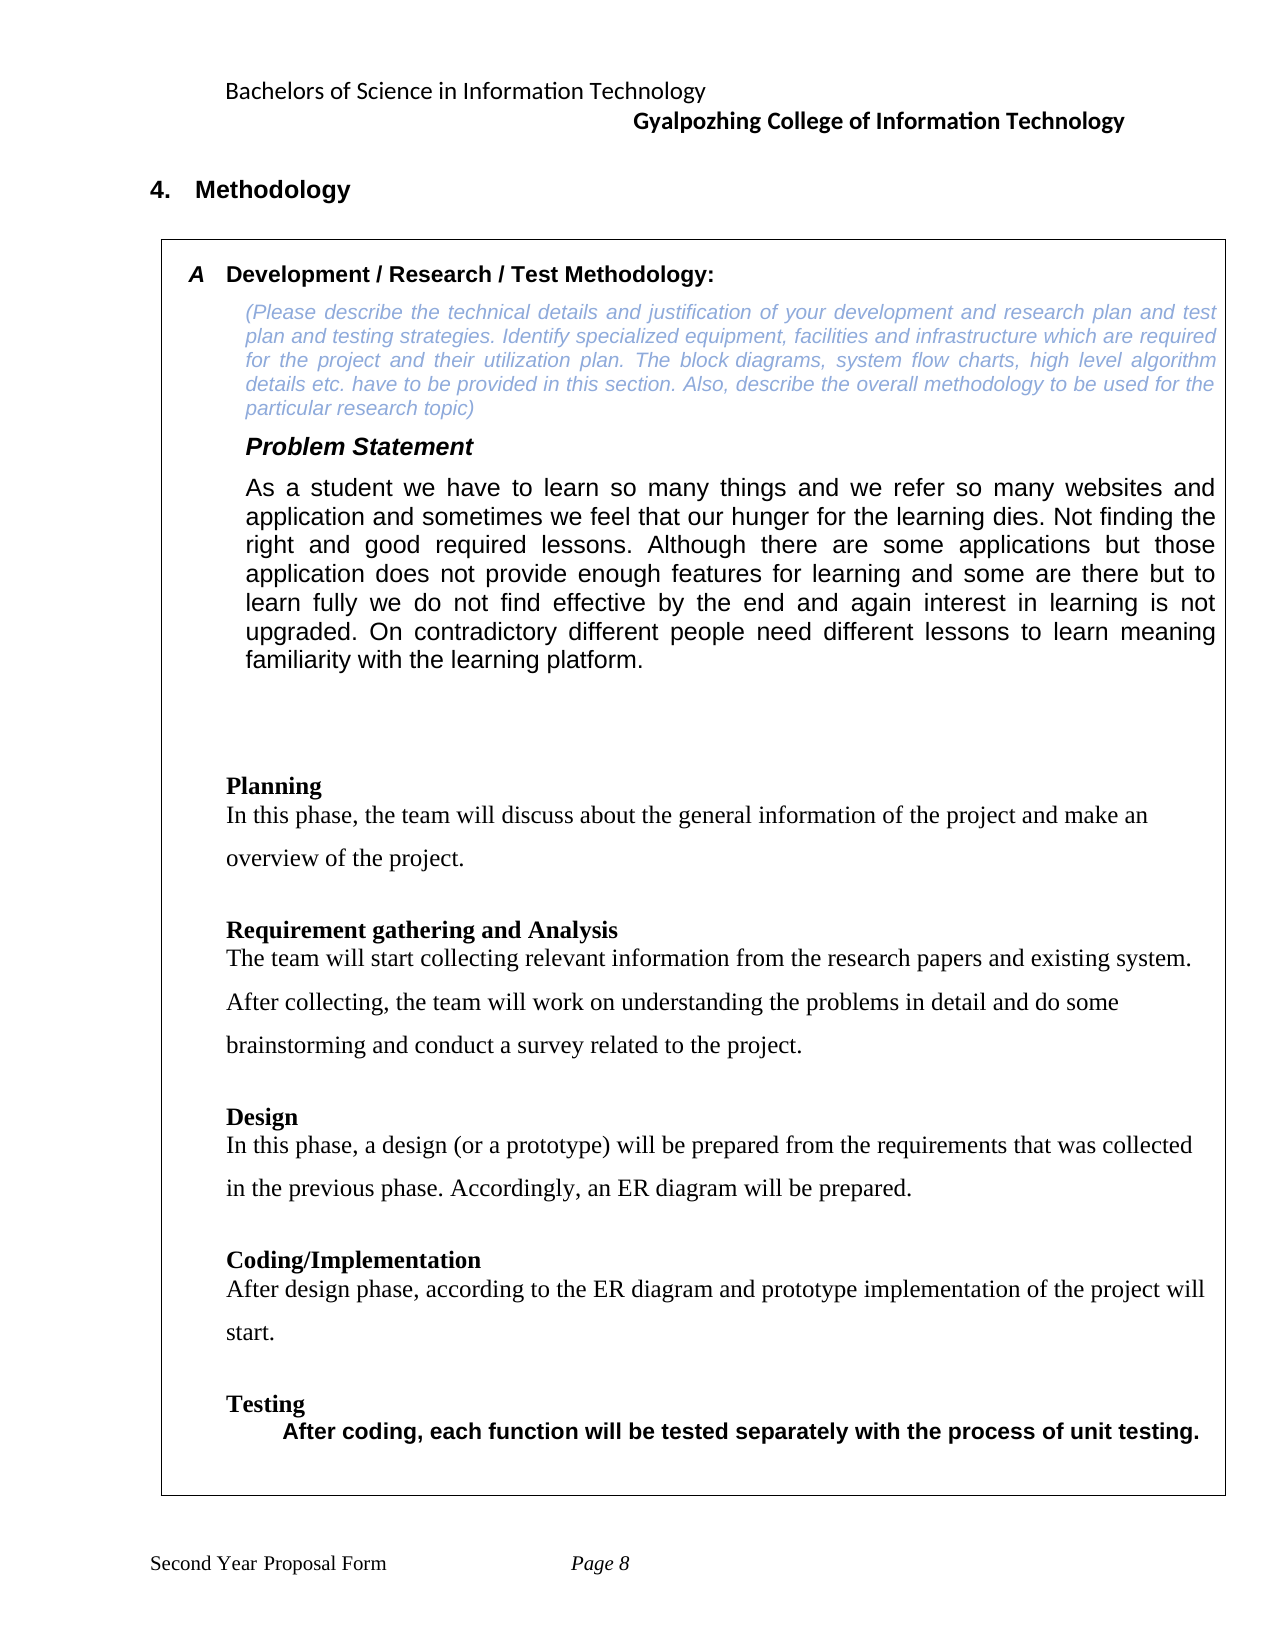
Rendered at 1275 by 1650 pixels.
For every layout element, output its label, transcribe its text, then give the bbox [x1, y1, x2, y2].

table_cell Planning In this phase, the team will discuss about the general information of the project and make an overview of the project. Requirement gathering and Analysis The team will start collecting relevant information from the research papers and existing system. After collecting, the team will work on understanding the problems in detail and do some brainstorming and conduct a survey related to the project. Design In this phase, a design (or a prototype) will be prepared from the requirements that was collected in the previous phase. Accordingly, an ER diagram will be prepared. Coding/Implementation After design phase, according to the ER diagram and prototype implementation of the project will start. Testing After coding, each function will be tested separately with the process of unit testing. [162, 736, 1225, 1494]
table_header Development / Research / Test Methodology: (Please describe the technical details and justification of your development and research plan and test plan and testing strategies. Identify specialized equipment, facilities and infrastructure which are required for the project and their utilization plan. The block diagrams, system flow charts, high level algorithm details etc. have to be provided in this section. Also, describe the overall methodology to be used for the particular research topic) Problem Statement As a student we have to learn so many things and we refer so many websites and application and sometimes we feel that our hunger for the learning dies. Not finding the right and good required lessons. Although there are some applications but those application does not provide enough features for learning and some are there but to learn fully we do not find effective by the end and again interest in learning is not upgraded. On contradictory different people need different lessons to learn meaning familiarity with the learning platform. [162, 240, 1225, 736]
subtitle 4. Methodology [150, 175, 1125, 204]
